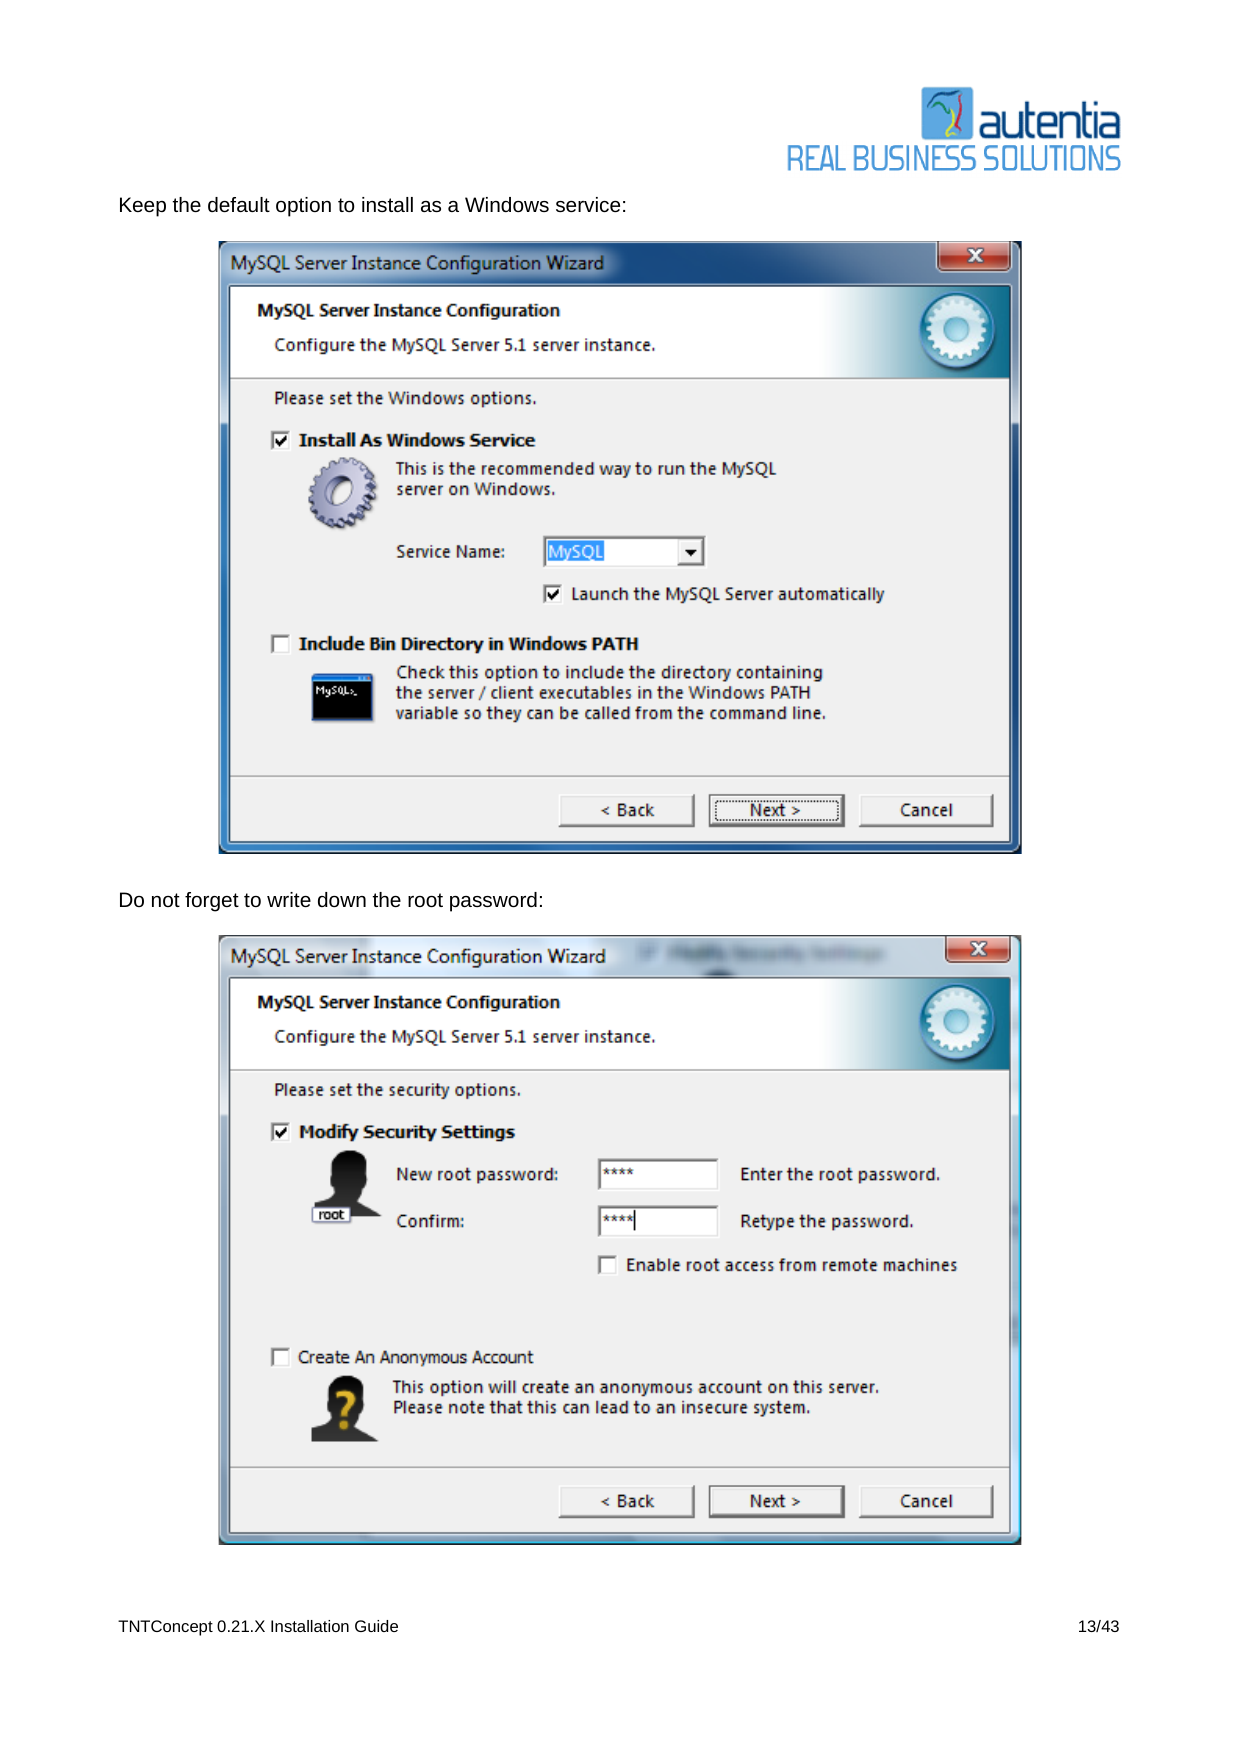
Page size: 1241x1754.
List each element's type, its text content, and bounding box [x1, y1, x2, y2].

picture [218, 241, 1022, 854]
text Do not forget to write down the root password: [118, 888, 1122, 912]
picture [782, 85, 1123, 178]
text Keep the default option to install as a Windows service: [118, 194, 1122, 217]
picture [218, 935, 1022, 1545]
